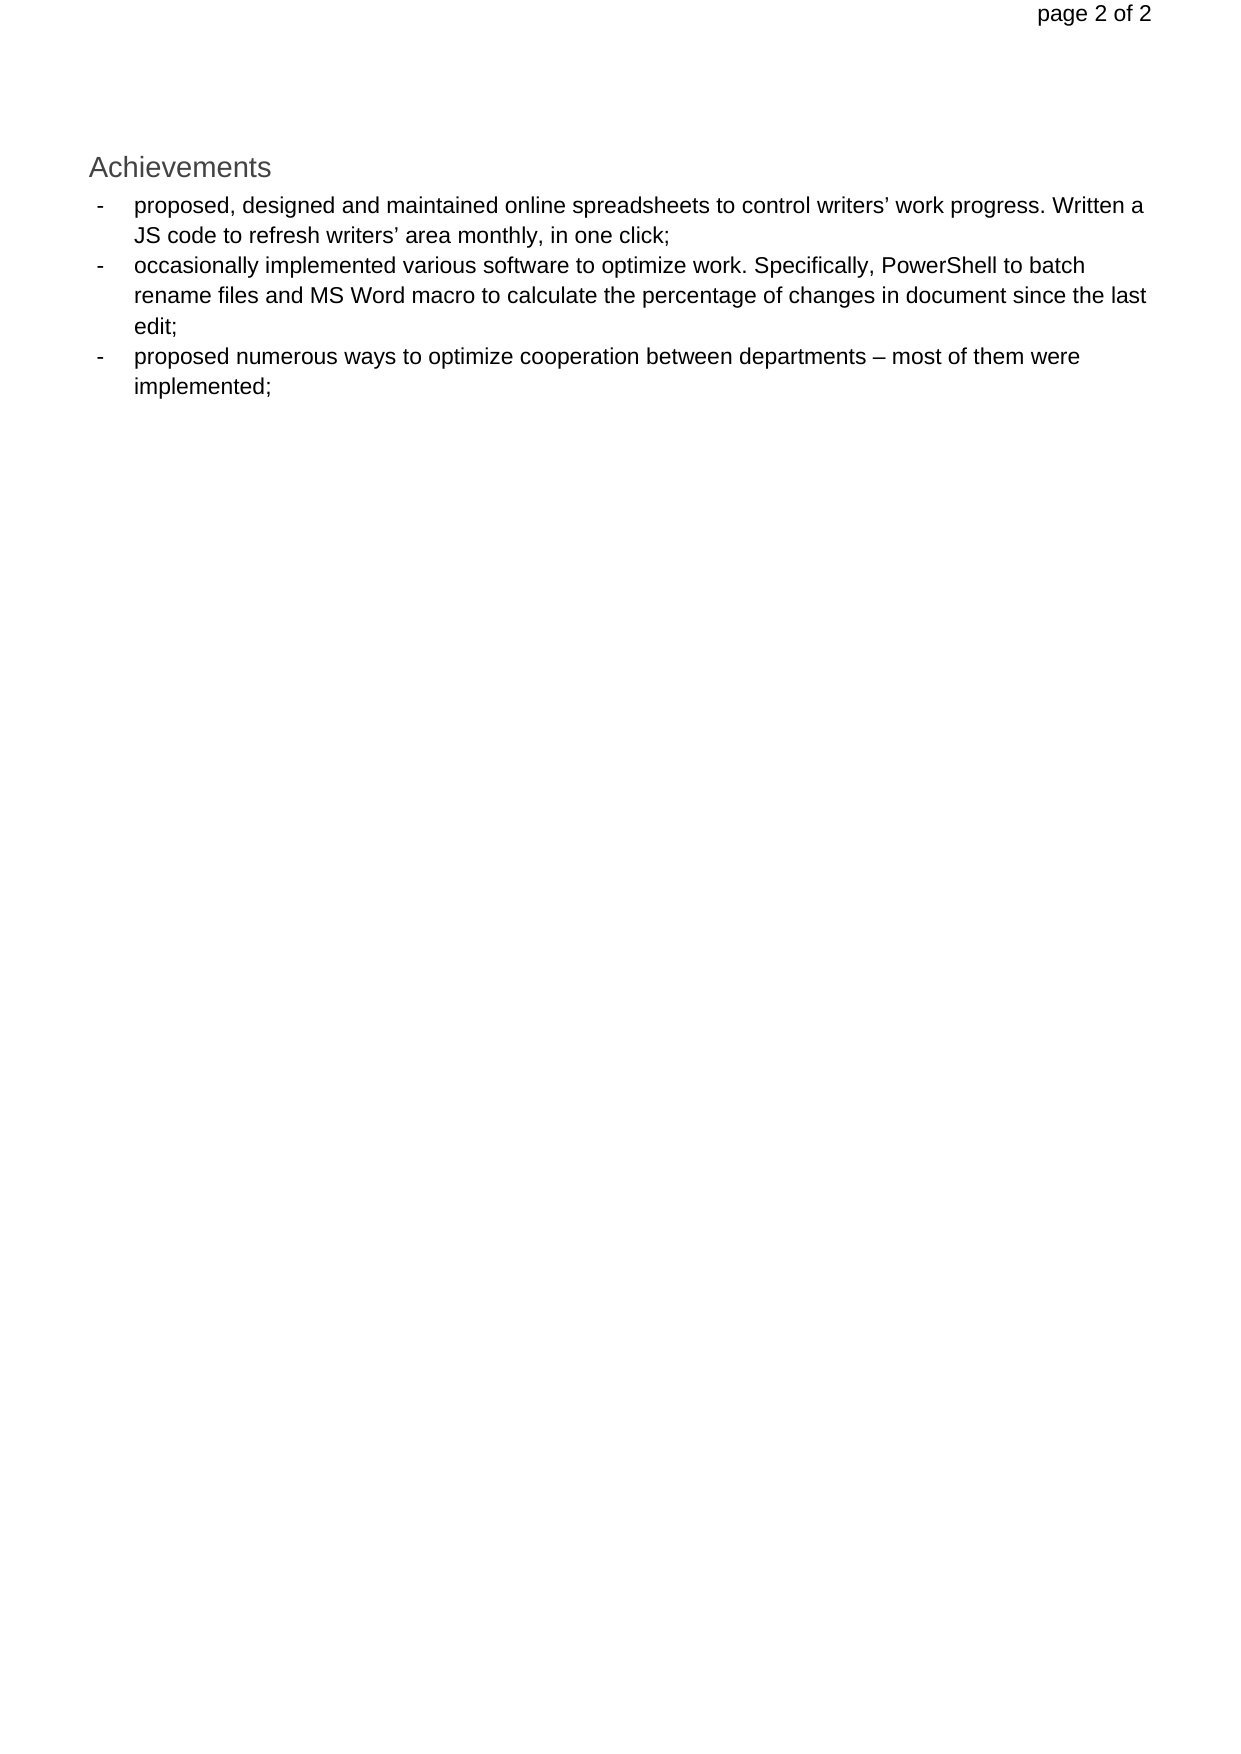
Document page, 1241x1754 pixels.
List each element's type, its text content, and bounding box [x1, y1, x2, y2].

list proposed numerous ways to optimize cooperation between departments – most of them were implemented; [96, 343, 1152, 399]
list occasionally implemented various software to optimize work. Specifically, PowerShell to batch rename files and MS Word macro to calculate the percentage of changes in document since the last edit; [96, 252, 1152, 339]
list proposed, designed and maintained online spreadsheets to control writers’ work progress. Written a JS code to refresh writers’ area monthly, in one click; [96, 192, 1152, 248]
subtitle Achievements [59, 150, 1152, 183]
